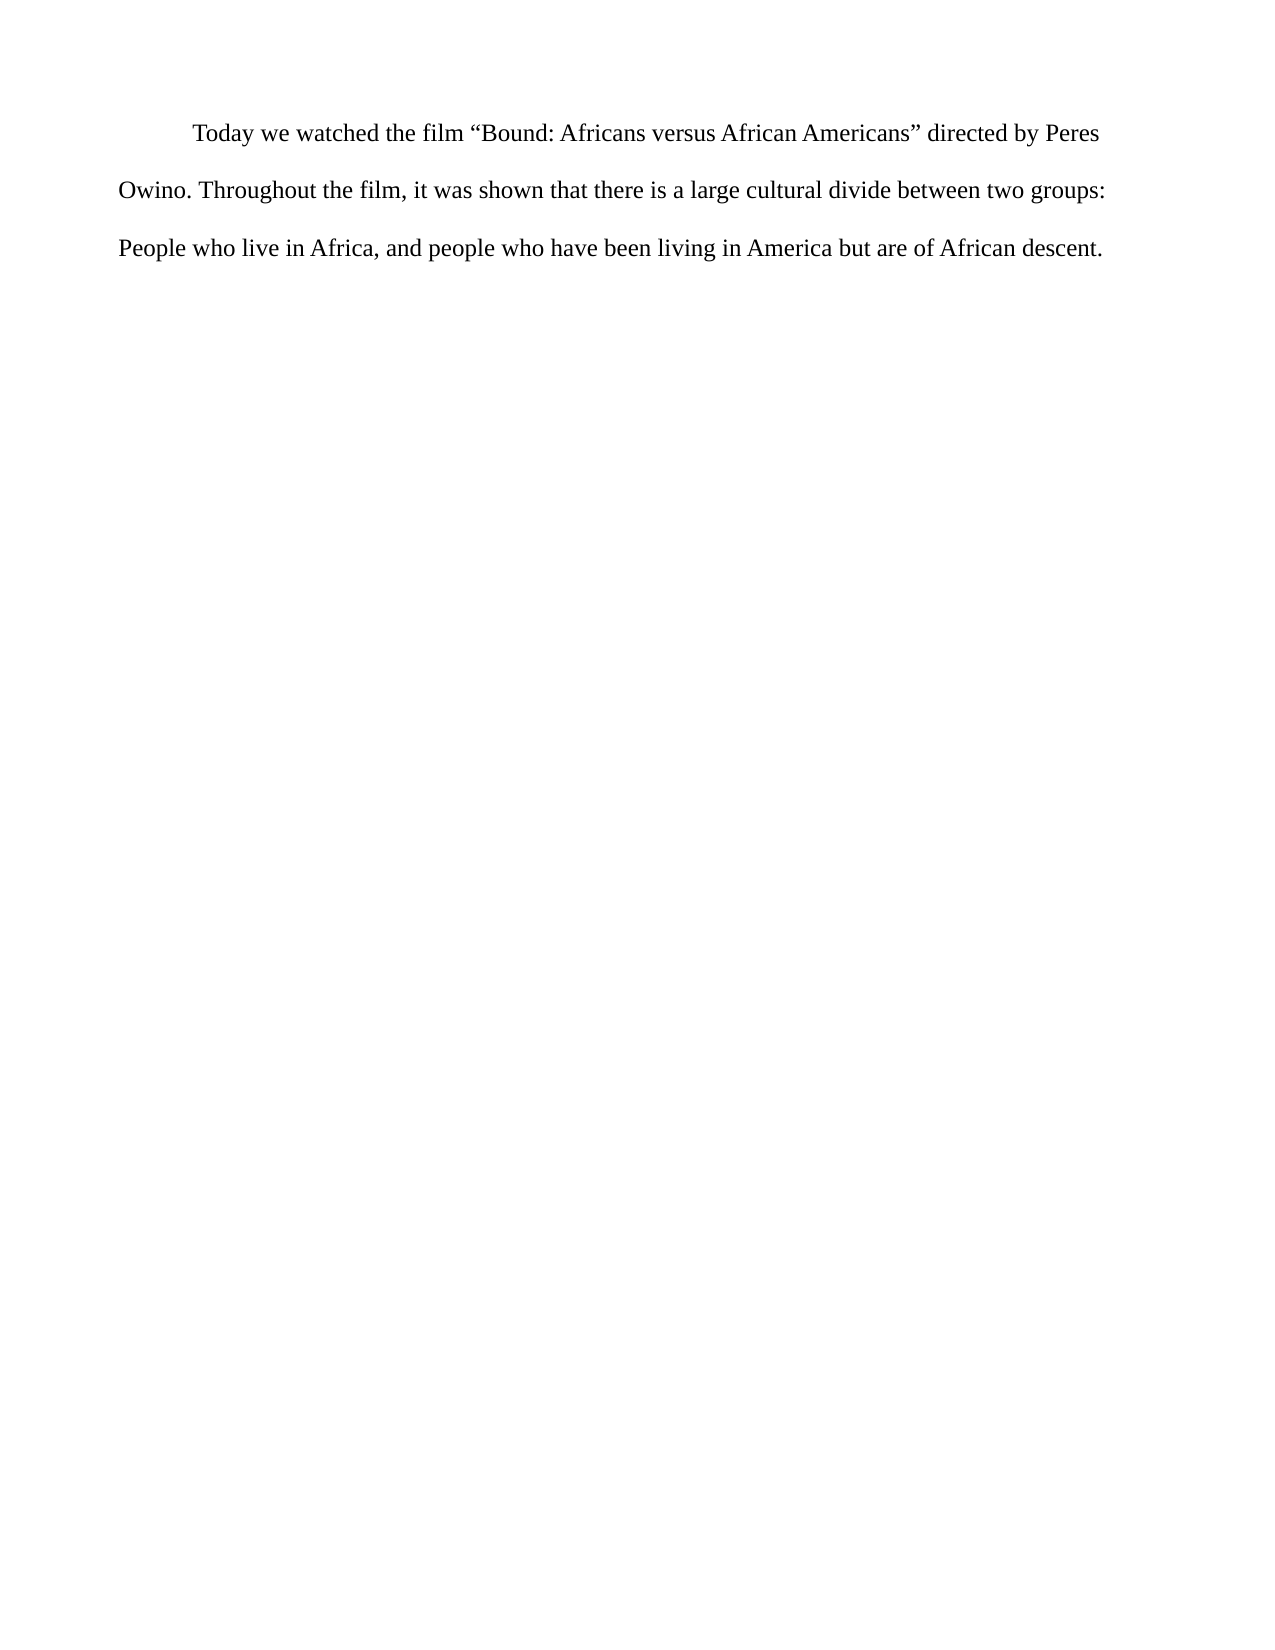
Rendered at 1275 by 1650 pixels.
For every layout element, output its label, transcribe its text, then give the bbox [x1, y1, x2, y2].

text Today we watched the film “Bound: Africans versus African Americans” directed by Peres Owino. Throughout the film, it was shown that there is a large cultural divide between two groups: People who live in Africa, and people who have been living in America but are of African descent. [118, 118, 1157, 262]
